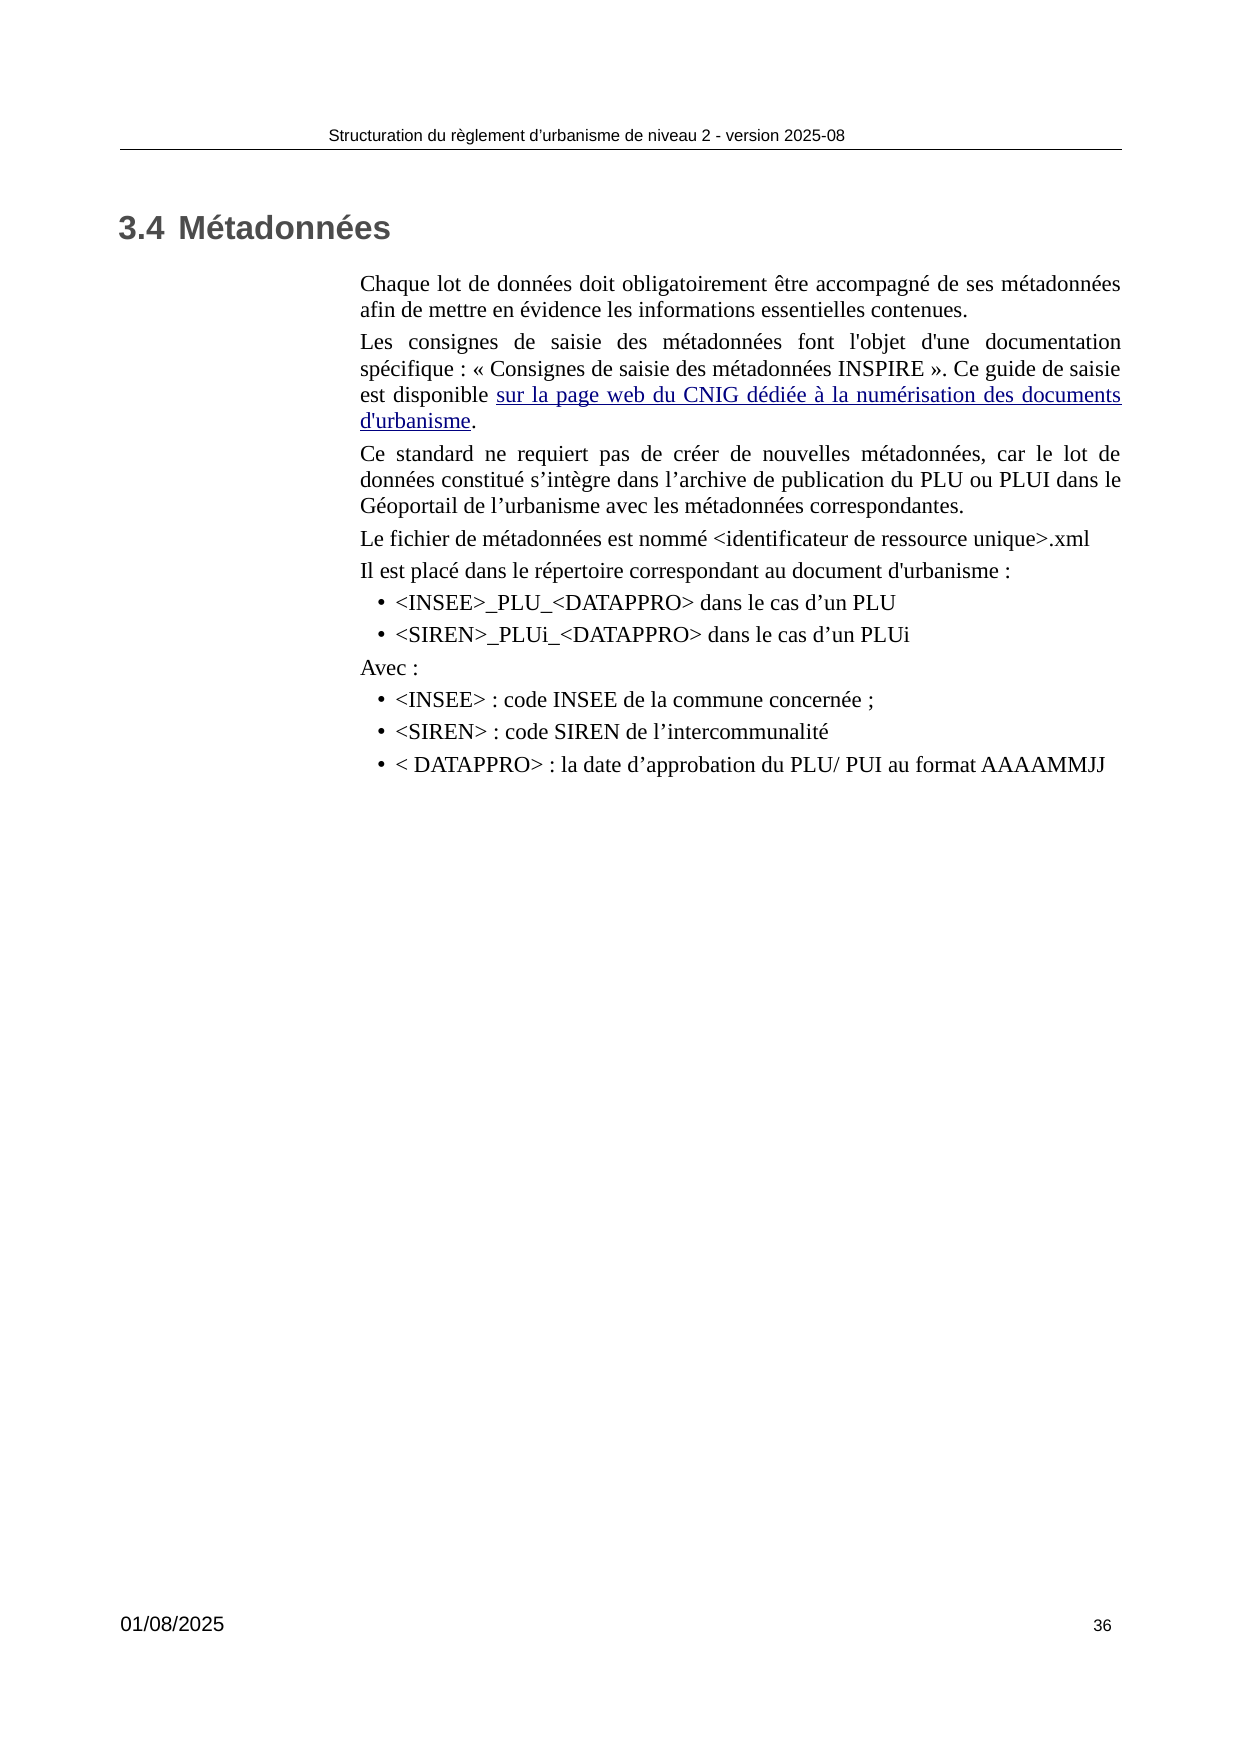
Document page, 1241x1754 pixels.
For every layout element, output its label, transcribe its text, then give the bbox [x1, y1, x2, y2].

subtitle Métadonnées [118, 208, 1122, 246]
table_header [118, 258, 354, 815]
table_header Chaque lot de données doit obligatoirement être accompagné de ses métadonnées afin de mettre en évidence les informations essentielles contenues. Les consignes de saisie des métadonnées font l'objet d'une documentation spécifique : « Consignes de saisie des métadonnées INSPIRE ». Ce guide de saisie est disponible sur la page web du CNIG dédiée à la numérisation des documents d'urbanisme. Ce standard ne requiert pas de créer de nouvelles métadonnées, car le lot de données constitué s’intègre dans l’archive de publication du PLU ou PLUI dans le Géoportail de l’urbanisme avec les métadonnées correspondantes. Le fichier de métadonnées est nommé <identificateur de ressource unique>.xml Il est placé dans le répertoire correspondant au document d'urbanisme : <INSEE>_PLU_<DATAPPRO> dans le cas d’un PLU <SIREN>_PLUi_<DATAPPRO> dans le cas d’un PLUi Avec : <INSEE> : code INSEE de la commune concernée ; <SIREN> : code SIREN de l’intercommunalité < DATAPPRO> : la date d’approbation du PLU/ PUI au format AAAAMMJJ [354, 258, 1122, 815]
